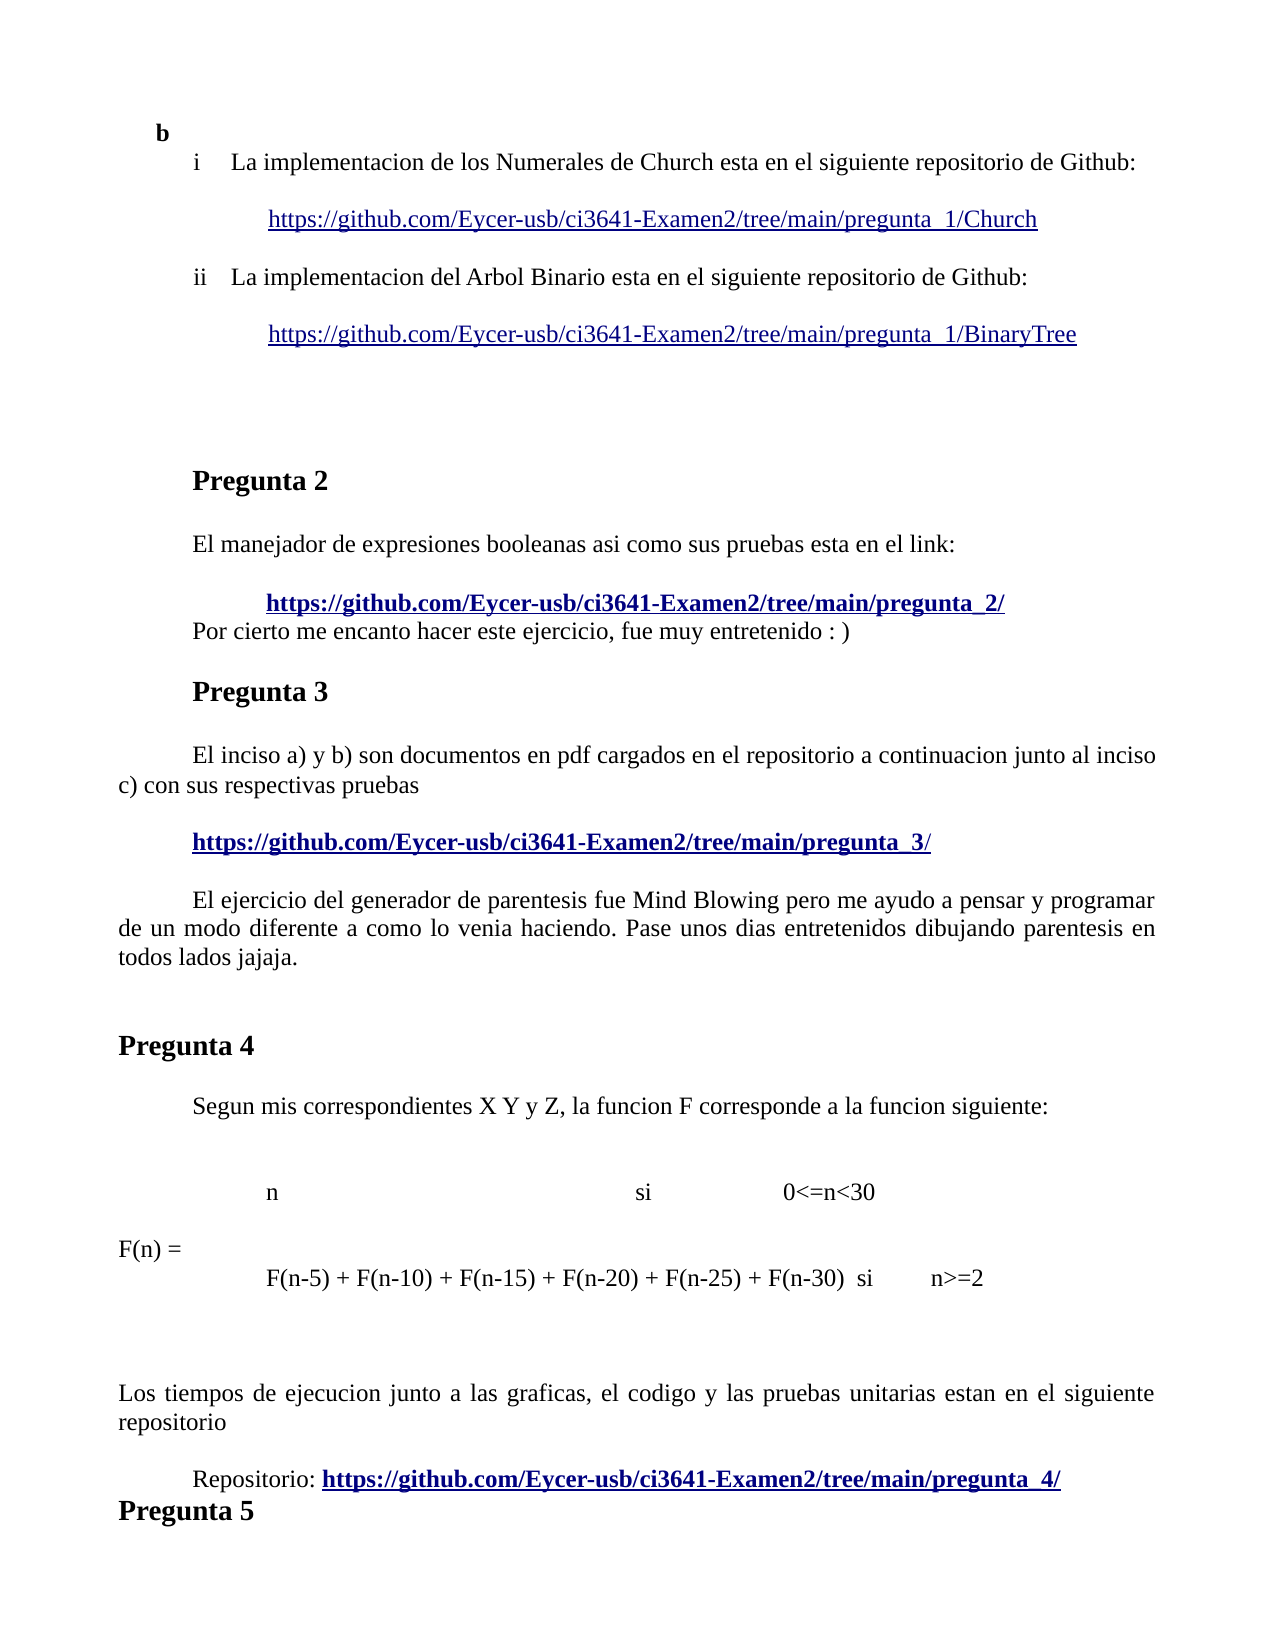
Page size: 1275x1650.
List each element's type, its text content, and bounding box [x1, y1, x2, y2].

text Los tiempos de ejecucion junto a las graficas, el codigo y las pruebas unitarias estan en el siguiente repositorio [118, 1378, 1157, 1436]
text El manejador de expresiones booleanas asi como sus pruebas esta en el link: [118, 525, 1157, 559]
list https://github.com/Eycer-usb/ci3641-Examen2/tree/main/pregunta_1/Church [231, 204, 1157, 233]
text Por cierto me encanto hacer este ejercicio, fue muy entretenido : ) [118, 616, 1157, 645]
text Pregunta 5 [118, 1493, 1157, 1527]
text Repositorio: https://github.com/Eycer-usb/ci3641-Examen2/tree/main/pregunta_4/ [118, 1464, 1157, 1493]
text https://github.com/Eycer-usb/ci3641-Examen2/tree/main/pregunta_2/ [118, 588, 1157, 616]
list https://github.com/Eycer-usb/ci3641-Examen2/tree/main/pregunta_1/BinaryTree [231, 319, 1157, 348]
text Pregunta 3 [118, 674, 1157, 707]
text F(n) = [118, 1234, 1157, 1263]
text El ejercicio del generador de parentesis fue Mind Blowing pero me ayudo a pensar y programar de un modo diferente a como lo venia haciendo. Pase unos dias entretenidos dibujando parentesis en todos lados jajaja. [118, 885, 1157, 971]
text https://github.com/Eycer-usb/ci3641-Examen2/tree/main/pregunta_3/ [118, 827, 1157, 856]
text n si 0<=n<30 [118, 1177, 1157, 1206]
text Pregunta 4 [118, 1028, 1157, 1062]
list La implementacion del Arbol Binario esta en el siguiente repositorio de Github: [193, 262, 1157, 291]
text Segun mis correspondientes X Y y Z, la funcion F corresponde a la funcion siguiente: [118, 1091, 1157, 1119]
list La implementacion de los Numerales de Church esta en el siguiente repositorio de Github: [193, 147, 1157, 176]
text Pregunta 2 [118, 463, 1157, 497]
text El inciso a) y b) son documentos en pdf cargados en el repositorio a continuacion junto al inciso c) con sus respectivas pruebas [118, 736, 1157, 798]
text F(n-5) + F(n-10) + F(n-15) + F(n-20) + F(n-25) + F(n-30) si n>=2 [118, 1263, 1157, 1292]
